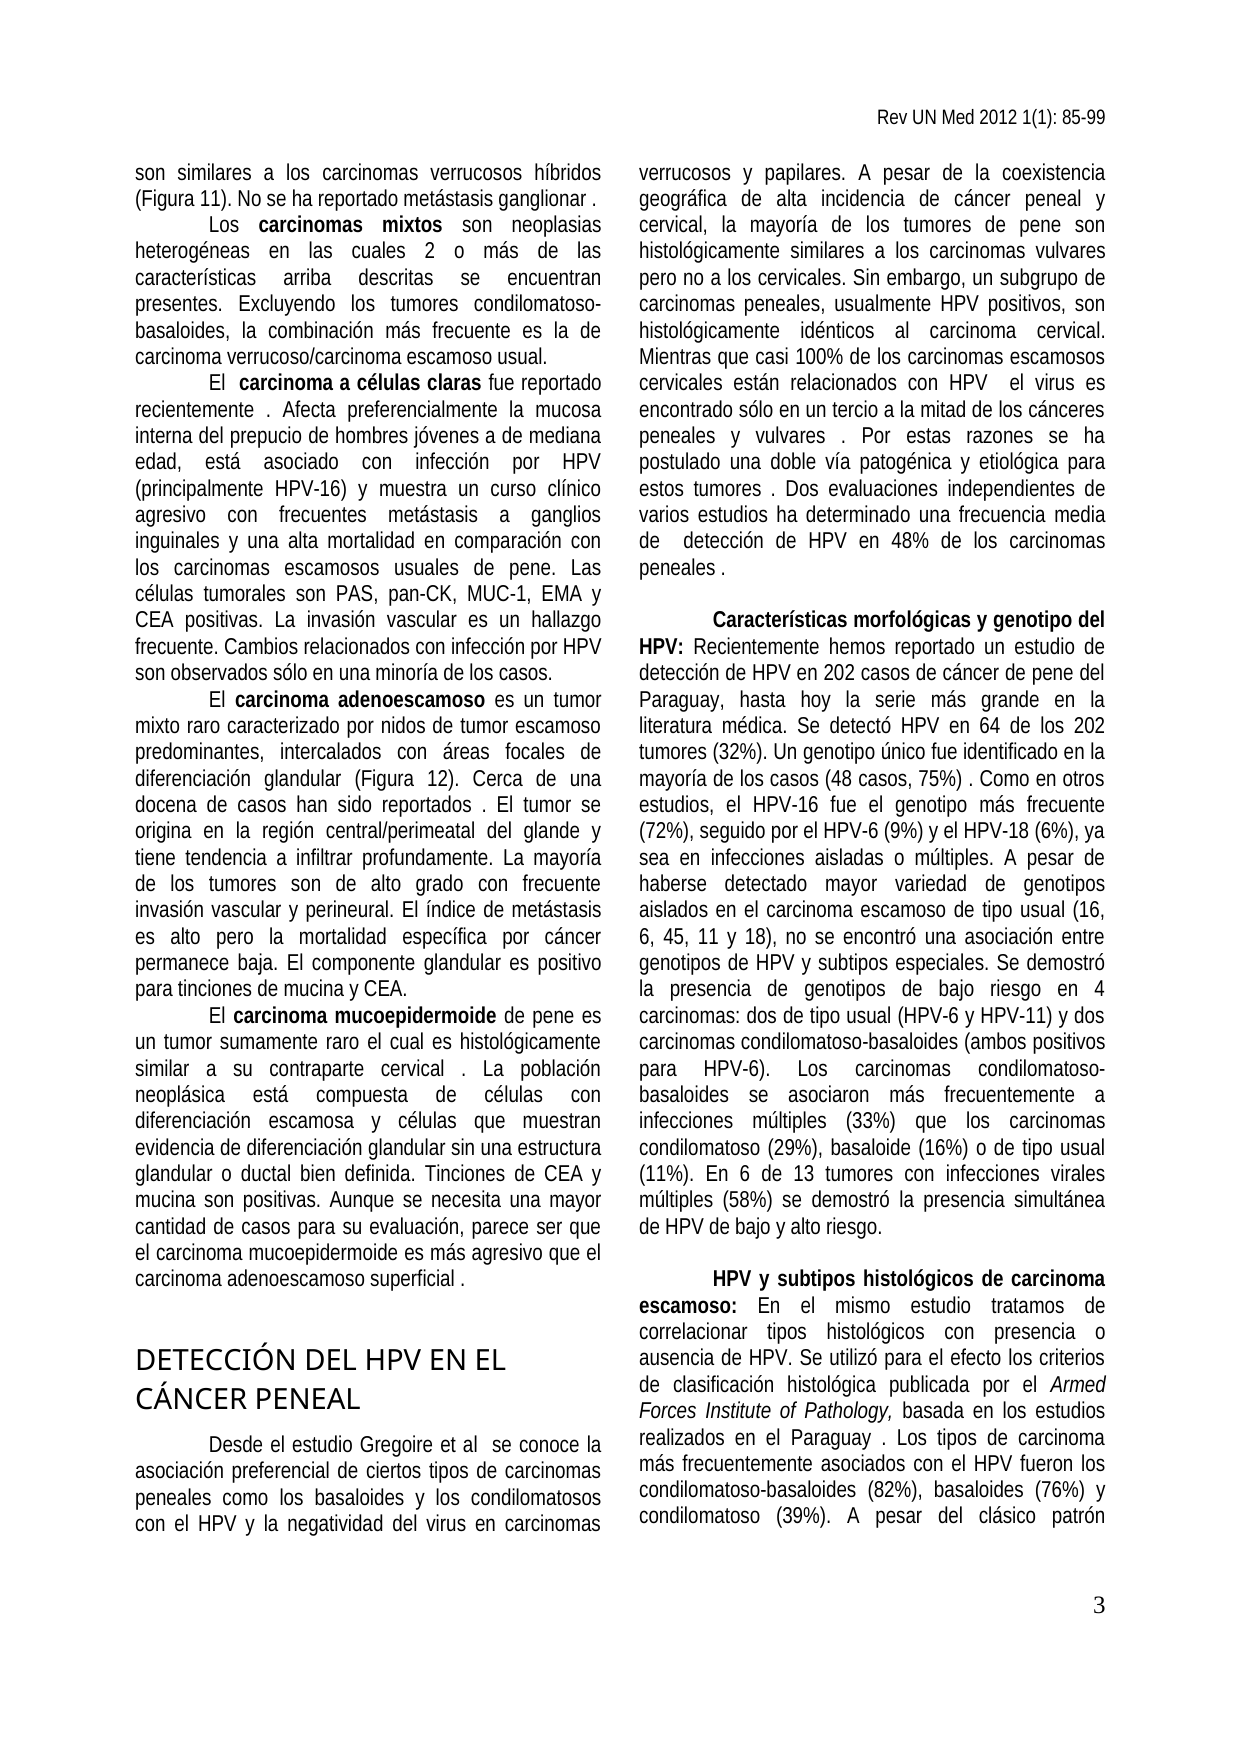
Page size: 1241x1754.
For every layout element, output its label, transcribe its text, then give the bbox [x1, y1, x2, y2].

text El carcinoma adenoescamoso es un tumor mixto raro caracterizado por nidos de tumor escamoso predominantes, intercalados con áreas focales de diferenciación glandular (Figura 12). Cerca de una docena de casos han sido reportados . El tumor se origina en la región central/perimeatal del glande y tiene tendencia a infiltrar profundamente. La mayoría de los tumores son de alto grado con frecuente invasión vascular y perineural. El índice de metástasis es alto pero la mortalidad específica por cáncer permanece baja. El componente glandular es positivo para tinciones de mucina y CEA. [135, 686, 601, 1002]
subtitle DETECCIÓN DEL HPV EN EL CÁNCER PENEAL [135, 1339, 601, 1418]
text Desde el estudio Gregoire et al se conoce la asociación preferencial de ciertos tipos de carcinomas peneales como los basaloides y los condilomatosos con el HPV y la negatividad del virus en carcinomas [135, 1431, 601, 1536]
text verrucosos y papilares. A pesar de la coexistencia geográfica de alta incidencia de cáncer peneal y cervical, la mayoría de los tumores de pene son histológicamente similares a los carcinomas vulvares pero no a los cervicales. Sin embargo, un subgrupo de carcinomas peneales, usualmente HPV positivos, son histológicamente idénticos al carcinoma cervical. Mientras que casi 100% de los carcinomas escamosos cervicales están relacionados con HPV el virus es encontrado sólo en un tercio a la mitad de los cánceres peneales y vulvares . Por estas razones se ha postulado una doble vía patogénica y etiológica para estos tumores . Dos evaluaciones independientes de varios estudios ha determinado una frecuencia media de detección de HPV en 48% de los carcinomas peneales . [639, 158, 1106, 580]
text El carcinoma a células claras fue reportado recientemente . Afecta preferencialmente la mucosa interna del prepucio de hombres jóvenes a de mediana edad, está asociado con infección por HPV (principalmente HPV-16) y muestra un curso clínico agresivo con frecuentes metástasis a ganglios inguinales y una alta mortalidad en comparación con los carcinomas escamosos usuales de pene. Las células tumorales son PAS, pan-CK, MUC-1, EMA y CEA positivas. La invasión vascular es un hallazgo frecuente. Cambios relacionados con infección por HPV son observados sólo en una minoría de los casos. [135, 369, 601, 686]
text El carcinoma mucoepidermoide de pene es un tumor sumamente raro el cual es histológicamente similar a su contraparte cervical . La población neoplásica está compuesta de células con diferenciación escamosa y células que muestran evidencia de diferenciación glandular sin una estructura glandular o ductal bien definida. Tinciones de CEA y mucina son positivas. Aunque se necesita una mayor cantidad de casos para su evaluación, parece ser que el carcinoma mucoepidermoide es más agresivo que el carcinoma adenoescamoso superficial . [135, 1002, 601, 1292]
text Características morfológicas y genotipo del HPV: Recientemente hemos reportado un estudio de detección de HPV en 202 casos de cáncer de pene del Paraguay, hasta hoy la serie más grande en la literatura médica. Se detectó HPV en 64 de los 202 tumores (32%). Un genotipo único fue identificado en la mayoría de los casos (48 casos, 75%) . Como en otros estudios, el HPV-16 fue el genotipo más frecuente (72%), seguido por el HPV-6 (9%) y el HPV-18 (6%), ya sea en infecciones aisladas o múltiples. A pesar de haberse detectado mayor variedad de genotipos aislados en el carcinoma escamoso de tipo usual (16, 6, 45, 11 y 18), no se encontró una asociación entre genotipos de HPV y subtipos especiales. Se demostró la presencia de genotipos de bajo riesgo en 4 carcinomas: dos de tipo usual (HPV-6 y HPV-11) y dos carcinomas condilomatoso-basaloides (ambos positivos para HPV-6). Los carcinomas condilomatoso-basaloides se asociaron más frecuentemente a infecciones múltiples (33%) que los carcinomas condilomatoso (29%), basaloide (16%) o de tipo usual (11%). En 6 de 13 tumores con infecciones virales múltiples (58%) se demostró la presencia simultánea de HPV de bajo y alto riesgo. [639, 606, 1106, 1239]
text son similares a los carcinomas verrucosos híbridos (Figura 11). No se ha reportado metástasis ganglionar . [135, 158, 601, 211]
text HPV y subtipos histológicos de carcinoma escamoso: En el mismo estudio tratamos de correlacionar tipos histológicos con presencia o ausencia de HPV. Se utilizó para el efecto los criterios de clasificación histológica publicada por el Armed Forces Institute of Pathology, basada en los estudios realizados en el Paraguay . Los tipos de carcinoma más frecuentemente asociados con el HPV fueron los condilomatoso-basaloides (82%), basaloides (76%) y condilomatoso (39%). A pesar del clásico patrón [639, 1265, 1106, 1529]
text Los carcinomas mixtos son neoplasias heterogéneas en las cuales 2 o más de las características arriba descritas se encuentran presentes. Excluyendo los tumores condilomatoso-basaloides, la combinación más frecuente es la de carcinoma verrucoso/carcinoma escamoso usual. [135, 211, 601, 369]
